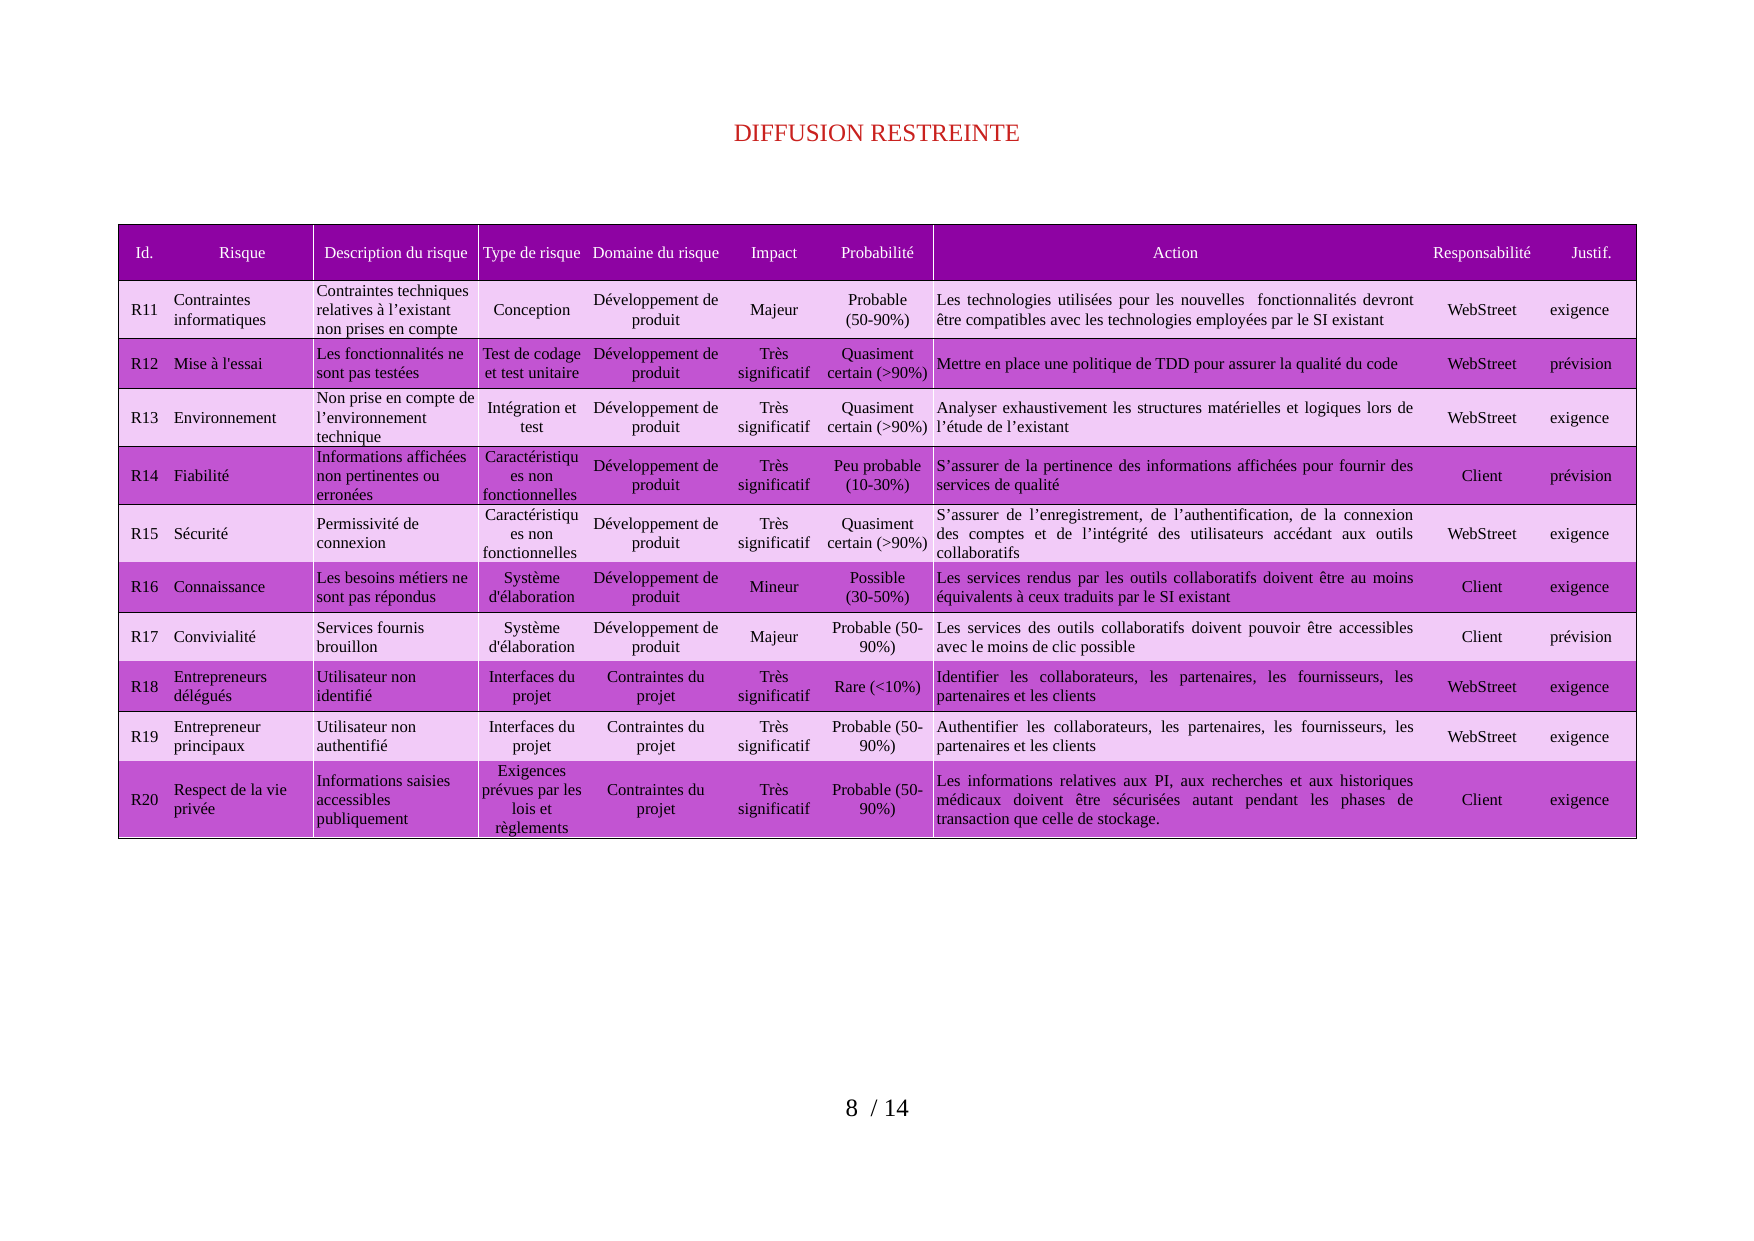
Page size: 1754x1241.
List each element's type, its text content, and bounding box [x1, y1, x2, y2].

table_cell Les fonctionnalités ne sont pas testées [314, 339, 478, 388]
table_cell Possible (30-50%) [821, 562, 933, 612]
table_cell Les informations relatives aux PI, aux recherches et aux historiques médicaux doivent être sécurisées autant pendant les phases de transaction que celle de stockage. [934, 761, 1417, 837]
table_cell Intégration et test [479, 389, 585, 446]
table_header Action [934, 225, 1417, 280]
table_cell Conception [479, 281, 585, 338]
table_cell Mise à l'essai [171, 339, 313, 388]
table_cell Développement de produit [585, 389, 727, 446]
table_cell Respect de la vie privée [171, 761, 313, 837]
table_cell prévision [1547, 613, 1636, 661]
table_cell WebStreet [1417, 505, 1547, 562]
table_cell Développement de produit [585, 562, 727, 612]
table_cell R16 [119, 562, 171, 612]
table_cell Rare (<10%) [821, 661, 933, 711]
table_cell prévision [1547, 339, 1636, 388]
table_cell Convivialité [171, 613, 313, 661]
table_cell Permissivité de connexion [314, 505, 478, 562]
table_header Domaine du risque [585, 225, 727, 280]
table_cell exigence [1547, 761, 1636, 837]
table_cell R19 [119, 712, 171, 761]
table_cell prévision [1547, 447, 1636, 504]
table_header Impact [727, 225, 821, 280]
table_cell Informations affichées non pertinentes ou erronées [314, 447, 478, 504]
table_cell S’assurer de l’enregistrement, de l’authentification, de la connexion des comptes et de l’intégrité des utilisateurs accédant aux outils collaboratifs [934, 505, 1417, 562]
table_cell Fiabilité [171, 447, 313, 504]
table_cell Analyser exhaustivement les structures matérielles et logiques lors de l’étude de l’existant [934, 389, 1417, 446]
table_cell R20 [119, 761, 171, 837]
table_cell Très significatif [727, 661, 821, 711]
table_header Justif. [1547, 225, 1636, 280]
table_cell exigence [1547, 281, 1636, 338]
table_cell Très significatif [727, 389, 821, 446]
table_cell Majeur [727, 613, 821, 661]
table_cell Exigences prévues par les lois et règlements [479, 761, 585, 837]
table_cell Système d'élaboration [479, 613, 585, 661]
table_cell exigence [1547, 661, 1636, 711]
table_cell Entrepreneurs délégués [171, 661, 313, 711]
table_cell S’assurer de la pertinence des informations affichées pour fournir des services de qualité [934, 447, 1417, 504]
table_cell exigence [1547, 505, 1636, 562]
table_cell Caractéristiques non fonctionnelles [479, 447, 585, 504]
table_header Risque [171, 225, 313, 280]
table_cell WebStreet [1417, 339, 1547, 388]
table_header Type de risque [479, 225, 585, 280]
table_cell Client [1417, 447, 1547, 504]
table_cell WebStreet [1417, 389, 1547, 446]
table_cell Client [1417, 613, 1547, 661]
table_cell Développement de produit [585, 505, 727, 562]
table_cell Les services rendus par les outils collaboratifs doivent être au moins équivalents à ceux traduits par le SI existant [934, 562, 1417, 612]
table_cell exigence [1547, 562, 1636, 612]
table_cell R11 [119, 281, 171, 338]
table_cell Utilisateur non authentifié [314, 712, 478, 761]
table_cell Connaissance [171, 562, 313, 612]
table_cell Très significatif [727, 339, 821, 388]
table_cell R17 [119, 613, 171, 661]
table_cell R14 [119, 447, 171, 504]
table_cell Développement de produit [585, 281, 727, 338]
table_cell WebStreet [1417, 281, 1547, 338]
table_cell Contraintes du projet [585, 761, 727, 837]
table_cell Les technologies utilisées pour les nouvelles fonctionnalités devront être compatibles avec les technologies employées par le SI existant [934, 281, 1417, 338]
table_cell R18 [119, 661, 171, 711]
table_cell Peu probable (10-30%) [821, 447, 933, 504]
table_cell Système d'élaboration [479, 562, 585, 612]
table_cell R12 [119, 339, 171, 388]
table_cell Sécurité [171, 505, 313, 562]
table_cell Probable (50-90%) [821, 281, 933, 338]
table_cell exigence [1547, 389, 1636, 446]
table_cell Quasiment certain (>90%) [821, 339, 933, 388]
table_cell Les services des outils collaboratifs doivent pouvoir être accessibles avec le moins de clic possible [934, 613, 1417, 661]
table_cell Mineur [727, 562, 821, 612]
table_cell exigence [1547, 712, 1636, 761]
table_cell Environnement [171, 389, 313, 446]
table_cell Mettre en place une politique de TDD pour assurer la qualité du code [934, 339, 1417, 388]
table_cell Entrepreneur principaux [171, 712, 313, 761]
table_cell Interfaces du projet [479, 661, 585, 711]
table_cell Caractéristiques non fonctionnelles [479, 505, 585, 562]
table_cell Développement de produit [585, 447, 727, 504]
table_cell Très significatif [727, 505, 821, 562]
table_cell Informations saisies accessibles publiquement [314, 761, 478, 837]
table_cell Services fournis brouillon [314, 613, 478, 661]
table_cell Client [1417, 562, 1547, 612]
table_cell Quasiment certain (>90%) [821, 389, 933, 446]
table_cell Développement de produit [585, 613, 727, 661]
table_header Description du risque [314, 225, 478, 280]
table_cell R13 [119, 389, 171, 446]
table_cell Authentifier les collaborateurs, les partenaires, les fournisseurs, les partenaires et les clients [934, 712, 1417, 761]
table_cell Test de codage et test unitaire [479, 339, 585, 388]
table_cell Contraintes du projet [585, 661, 727, 711]
table_cell Probable (50-90%) [821, 613, 933, 661]
table_cell Très significatif [727, 712, 821, 761]
table_cell Probable (50-90%) [821, 712, 933, 761]
table_cell Très significatif [727, 447, 821, 504]
table_header Id. [119, 225, 171, 280]
table_cell Majeur [727, 281, 821, 338]
table_cell Contraintes informatiques [171, 281, 313, 338]
table_cell Non prise en compte de l’environnement technique [314, 389, 478, 446]
table_cell Les besoins métiers ne sont pas répondus [314, 562, 478, 612]
table_cell Très significatif [727, 761, 821, 837]
table_cell Interfaces du projet [479, 712, 585, 761]
table_cell Client [1417, 761, 1547, 837]
table_cell Contraintes techniques relatives à l’existant non prises en compte [314, 281, 478, 338]
table_cell Contraintes du projet [585, 712, 727, 761]
table_cell R15 [119, 505, 171, 562]
table_cell Quasiment certain (>90%) [821, 505, 933, 562]
table_cell WebStreet [1417, 712, 1547, 761]
table_cell WebStreet [1417, 661, 1547, 711]
table_cell Identifier les collaborateurs, les partenaires, les fournisseurs, les partenaires et les clients [934, 661, 1417, 711]
table_cell Utilisateur non identifié [314, 661, 478, 711]
table_cell Développement de produit [585, 339, 727, 388]
table_header Responsabilité [1417, 225, 1547, 280]
table_header Probabilité [821, 225, 933, 280]
table_cell Probable (50-90%) [821, 761, 933, 837]
